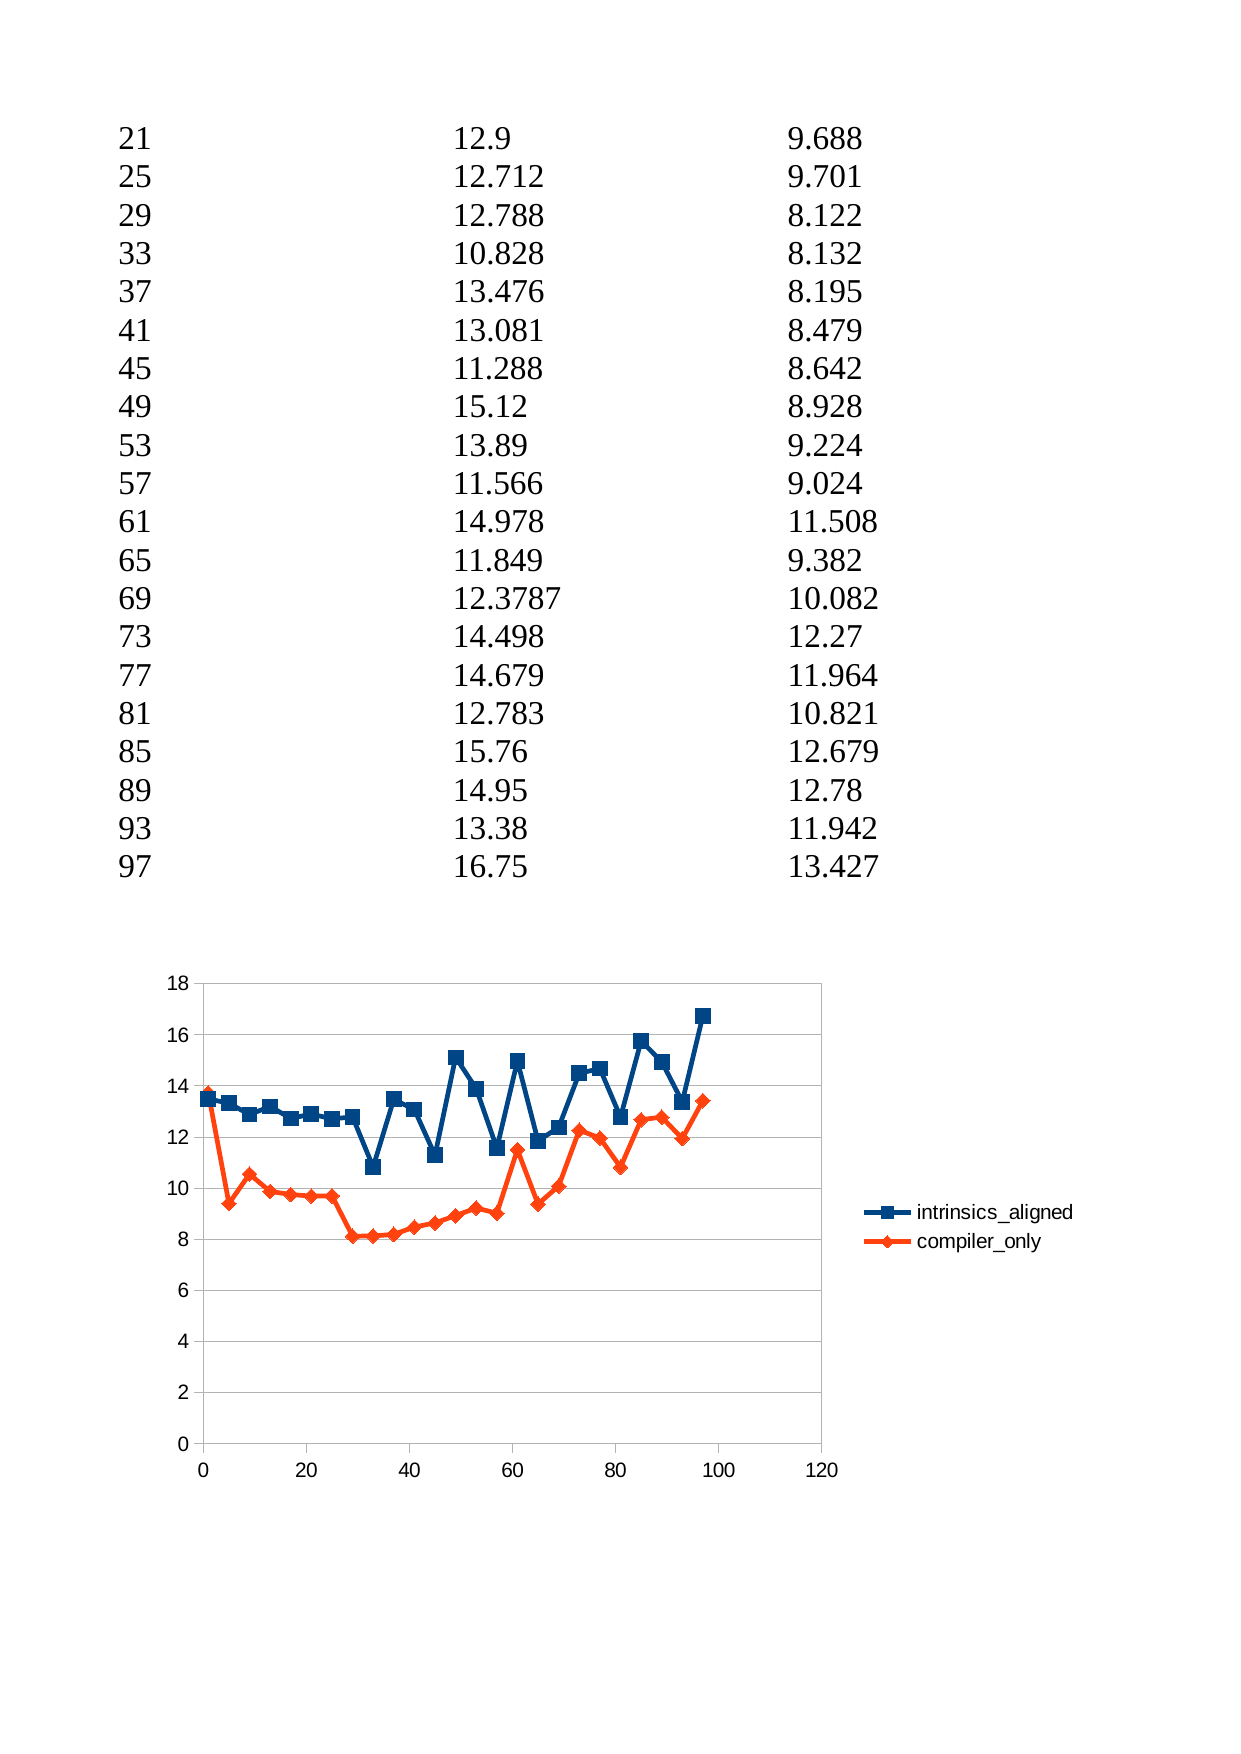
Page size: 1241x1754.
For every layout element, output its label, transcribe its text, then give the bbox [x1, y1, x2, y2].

table_cell 12.712 [453, 156, 787, 195]
table_cell 49 [118, 386, 453, 425]
table_cell 8.132 [788, 233, 1122, 271]
table_cell 65 [118, 540, 453, 578]
table_cell 41 [118, 310, 453, 348]
table_cell 25 [118, 156, 453, 195]
table_cell 15.12 [453, 386, 787, 425]
table_cell 14.498 [453, 616, 787, 655]
table_cell 69 [118, 578, 453, 616]
table_cell 10.821 [788, 693, 1122, 731]
table_cell 8.642 [788, 348, 1122, 386]
table_cell 11.942 [788, 808, 1122, 846]
table_cell 9.024 [788, 463, 1122, 501]
table_cell 33 [118, 233, 453, 271]
table_cell 15.76 [453, 731, 787, 770]
table_cell 9.701 [788, 156, 1122, 195]
table_cell 12.788 [453, 195, 787, 233]
table_cell 53 [118, 425, 453, 463]
table_cell 73 [118, 616, 453, 655]
table_cell 13.081 [453, 310, 787, 348]
table_cell 61 [118, 501, 453, 540]
table_cell 9.688 [788, 118, 1122, 156]
table_cell 8.195 [788, 271, 1122, 310]
table_cell 45 [118, 348, 453, 386]
table_cell 77 [118, 655, 453, 693]
table_cell 11.964 [788, 655, 1122, 693]
table_cell 16.75 [453, 846, 787, 885]
table_cell 12.78 [788, 770, 1122, 808]
table_cell 12.27 [788, 616, 1122, 655]
table_cell 14.679 [453, 655, 787, 693]
table_cell 93 [118, 808, 453, 846]
table_cell 11.288 [453, 348, 787, 386]
table_cell 12.9 [453, 118, 787, 156]
table_cell 14.978 [453, 501, 787, 540]
table_cell 11.566 [453, 463, 787, 501]
table_cell 12.783 [453, 693, 787, 731]
table_cell 14.95 [453, 770, 787, 808]
table_cell 13.38 [453, 808, 787, 846]
table_cell 81 [118, 693, 453, 731]
table_cell 10.828 [453, 233, 787, 271]
table_cell 8.122 [788, 195, 1122, 233]
table_cell 9.224 [788, 425, 1122, 463]
table_cell 12.3787 [453, 578, 787, 616]
table_cell 13.476 [453, 271, 787, 310]
table_cell 21 [118, 118, 453, 156]
table_cell 9.382 [788, 540, 1122, 578]
table_cell 85 [118, 731, 453, 770]
table_cell 11.508 [788, 501, 1122, 540]
table_cell 12.679 [788, 731, 1122, 770]
table_cell 8.479 [788, 310, 1122, 348]
table_cell 57 [118, 463, 453, 501]
table_cell 37 [118, 271, 453, 310]
table_cell 8.928 [788, 386, 1122, 425]
table_cell 10.082 [788, 578, 1122, 616]
table_cell 13.427 [788, 846, 1122, 885]
table_cell 13.89 [453, 425, 787, 463]
table_cell 97 [118, 846, 453, 885]
table_cell 11.849 [453, 540, 787, 578]
table_cell 89 [118, 770, 453, 808]
table_cell 29 [118, 195, 453, 233]
